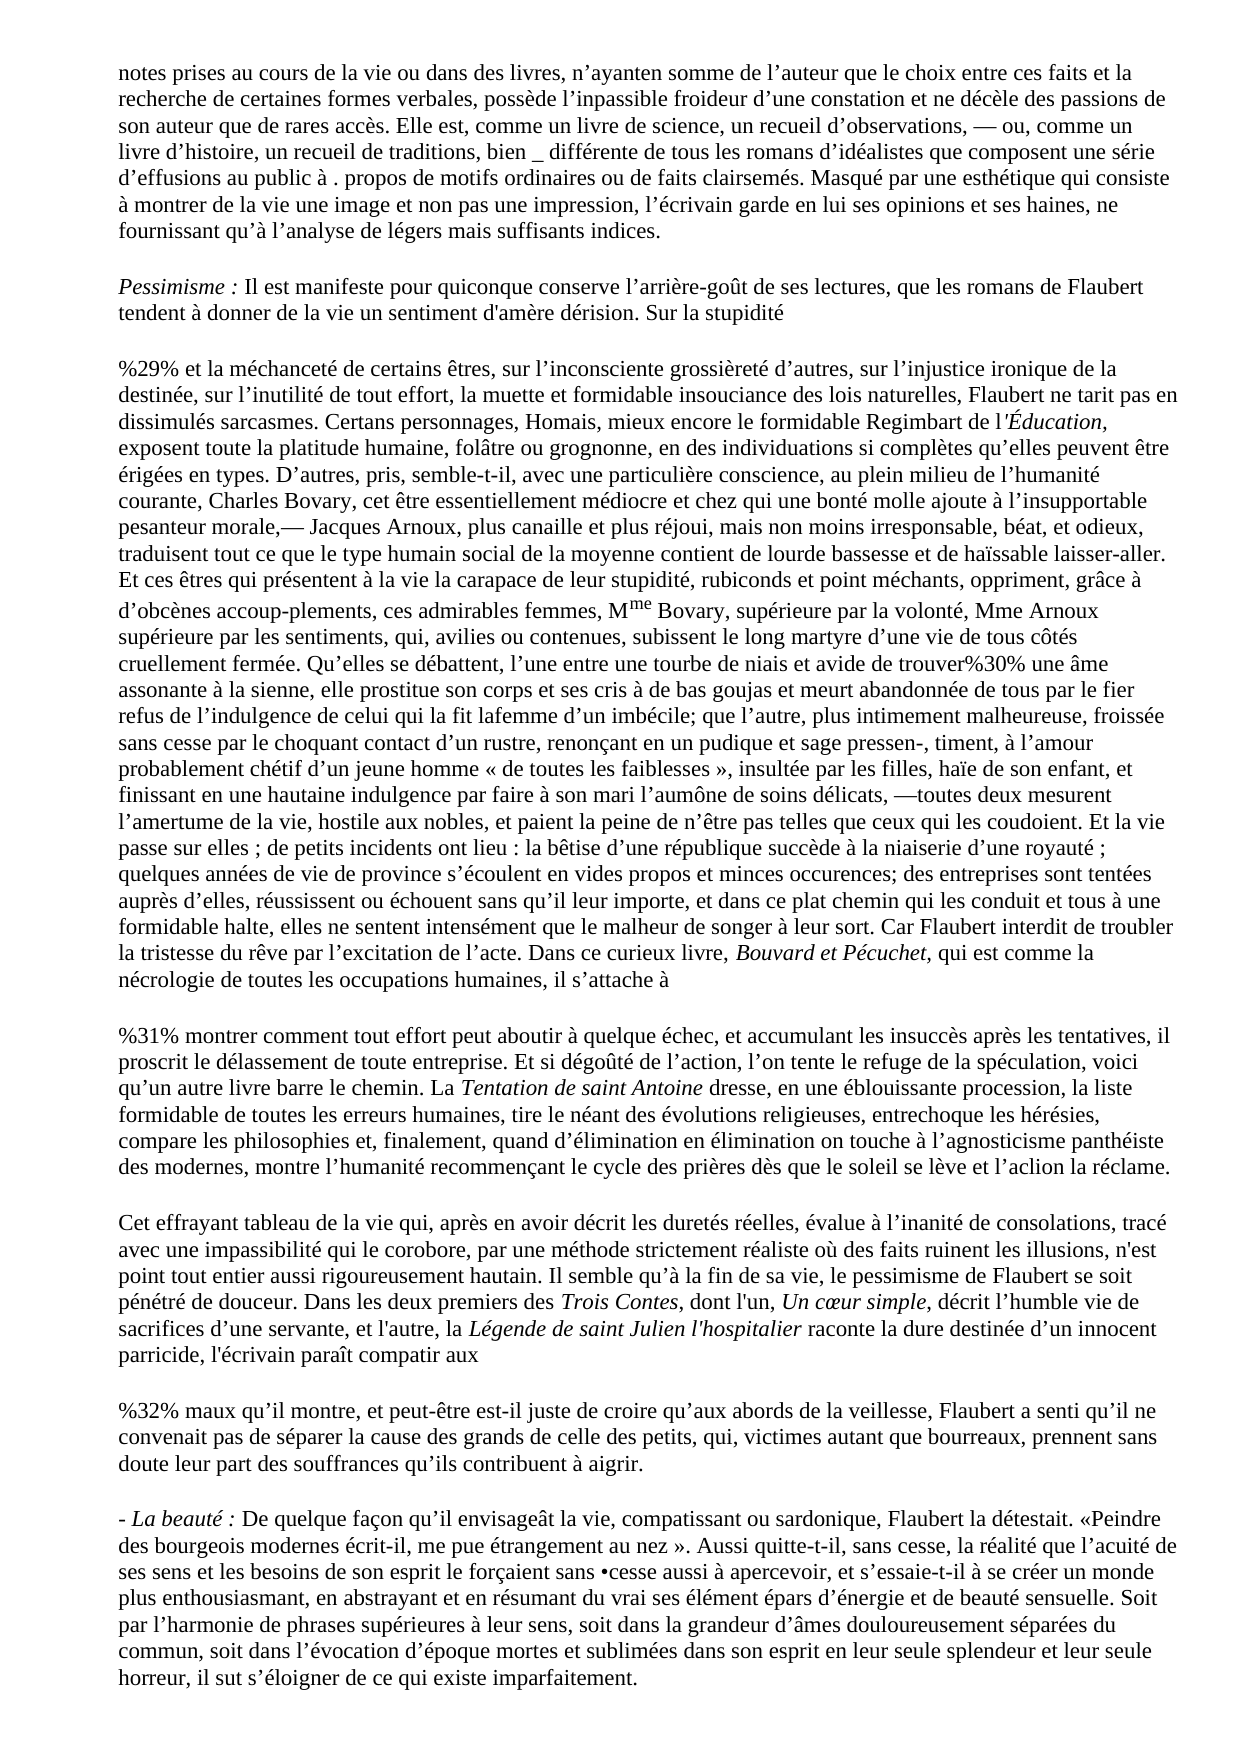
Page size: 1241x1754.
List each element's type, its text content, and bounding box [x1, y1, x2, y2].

text %32% maux qu’il montre, et peut-être est-il juste de croire qu’aux abords de la veillesse, Flaubert a senti qu’il ne convenait pas de séparer la cause des grands de celle des petits, qui, victimes autant que bourreaux, prennent sans doute leur part des souffrances qu’ils contribuent à aigrir. [118, 1397, 1181, 1476]
text Pessimisme : Il est manifeste pour quiconque conserve l’arrière-goût de ses lectures, que les romans de Flaubert tendent à donner de la vie un sentiment d'amère dérision. Sur la stupidité [118, 273, 1181, 326]
text Cet effrayant tableau de la vie qui, après en avoir décrit les duretés réelles, évalue à l’inanité de consolations, tracé avec une impassibilité qui le corobore, par une méthode strictement réaliste où des faits ruinent les illusions, n'est point tout entier aussi rigoureusement hautain. Il semble qu’à la fin de sa vie, le pessimisme de Flaubert se soit pénétré de douceur. Dans les deux premiers des Trois Contes, dont l'un, Un cœur simple, décrit l’humble vie de sacrifices d’une servante, et l'autre, la Légende de saint Julien l'hospitalier raconte la dure destinée d’un innocent parricide, l'écrivain paraît compatir aux [118, 1209, 1181, 1367]
text %29% et la méchanceté de certains êtres, sur l’inconsciente grossièreté d’autres, sur l’injustice ironique de la destinée, sur l’inutilité de tout effort, la muette et formidable insouciance des lois naturelles, Flaubert ne tarit pas en dissimulés sarcasmes. Certans personnages, Homais, mieux encore le formidable Regimbart de l'Éducation, exposent toute la platitude humaine, folâtre ou grognonne, en des individuations si complètes qu’elles peuvent être érigées en types. D’autres, pris, semble-t-il, avec une particulière conscience, au plein milieu de l’humanité courante, Charles Bovary, cet être essentiellement médiocre et chez qui une bonté molle ajoute à l’insupportable pesanteur morale,— Jacques Arnoux, plus canaille et plus réjoui, mais non moins irresponsable, béat, et odieux, traduisent tout ce que le type humain social de la moyenne contient de lourde bassesse et de haïssable laisser-aller. Et ces êtres qui présentent à la vie la carapace de leur stupidité, rubiconds et point méchants, oppriment, grâce à d’obcènes accoup-plements, ces admirables femmes, Mme Bovary, supérieure par la volonté, Mme Arnoux supérieure par les sentiments, qui, avilies ou contenues, subissent le long martyre d’une vie de tous côtés cruellement fermée. Qu’elles se débattent, l’une entre une tourbe de niais et avide de trouver%30% une âme assonante à la sienne, elle prostitue son corps et ses cris à de bas goujas et meurt abandonnée de tous par le fier refus de l’indulgence de celui qui la fit lafemme d’un imbécile; que l’autre, plus intimement malheureuse, froissée sans cesse par le choquant contact d’un rustre, renonçant en un pudique et sage pressen-, timent, à l’amour probablement chétif d’un jeune homme « de toutes les faiblesses », insultée par les filles, haïe de son enfant, et finissant en une hautaine indulgence par faire à son mari l’aumône de soins délicats, —toutes deux mesurent l’amertume de la vie, hostile aux nobles, et paient la peine de n’être pas telles que ceux qui les coudoient. Et la vie passe sur elles ; de petits incidents ont lieu : la bêtise d’une république succède à la niaiserie d’une royauté ; quelques années de vie de province s’écoulent en vides propos et minces occurences; des entreprises sont tentées auprès d’elles, réussissent ou échouent sans qu’il leur importe, et dans ce plat chemin qui les conduit et tous à une formidable halte, elles ne sentent intensément que le malheur de songer à leur sort. Car Flaubert interdit de troubler la tristesse du rêve par l’excitation de l’acte. Dans ce curieux livre, Bouvard et Pécuchet, qui est comme la nécrologie de toutes les occupations humaines, il s’attache à [118, 355, 1181, 992]
text %31% montrer comment tout effort peut aboutir à quelque échec, et accumulant les insuccès après les tentatives, il proscrit le délassement de toute entreprise. Et si dégoûté de l’action, l’on tente le refuge de la spéculation, voici qu’un autre livre barre le chemin. La Tentation de saint Antoine dresse, en une éblouissante procession, la liste formidable de toutes les erreurs humaines, tire le néant des évolutions religieuses, entrechoque les hérésies, compare les philosophies et, finalement, quand d’élimination en élimination on touche à l’agnosticisme panthéiste des modernes, montre l’humanité recommençant le cycle des prières dès que le soleil se lève et l’aclion la réclame. [118, 1022, 1181, 1180]
text notes prises au cours de la vie ou dans des livres, n’ayanten somme de l’auteur que le choix entre ces faits et la recherche de certaines formes verbales, possède l’inpassible froideur d’une constation et ne décèle des passions de son auteur que de rares accès. Elle est, comme un livre de science, un recueil d’observations, — ou, comme un livre d’histoire, un recueil de traditions, bien _ différente de tous les romans d’idéalistes que composent une série d’effusions au public à . propos de motifs ordinaires ou de faits clairsemés. Masqué par une esthétique qui consiste à montrer de la vie une image et non pas une impression, l’écrivain garde en lui ses opinions et ses haines, ne fournissant qu’à l’analyse de légers mais suffisants indices. [118, 59, 1181, 243]
text - La beauté : De quelque façon qu’il envisageât la vie, compatissant ou sardonique, Flaubert la détestait. «Peindre des bourgeois modernes écrit-il, me pue étrangement au nez ». Aussi quitte-t-il, sans cesse, la réalité que l’acuité de ses sens et les besoins de son esprit le forçaient sans •cesse aussi à apercevoir, et s’essaie-t-il à se créer un monde plus enthousiasmant, en abstrayant et en résumant du vrai ses élément épars d’énergie et de beauté sensuelle. Soit par l’harmonie de phrases supérieures à leur sens, soit dans la grandeur d’âmes douloureusement séparées du commun, soit dans l’évocation d’époque mortes et sublimées dans son esprit en leur seule splendeur et leur seule horreur, il sut s’éloigner de ce qui existe imparfaitement. [118, 1505, 1181, 1690]
